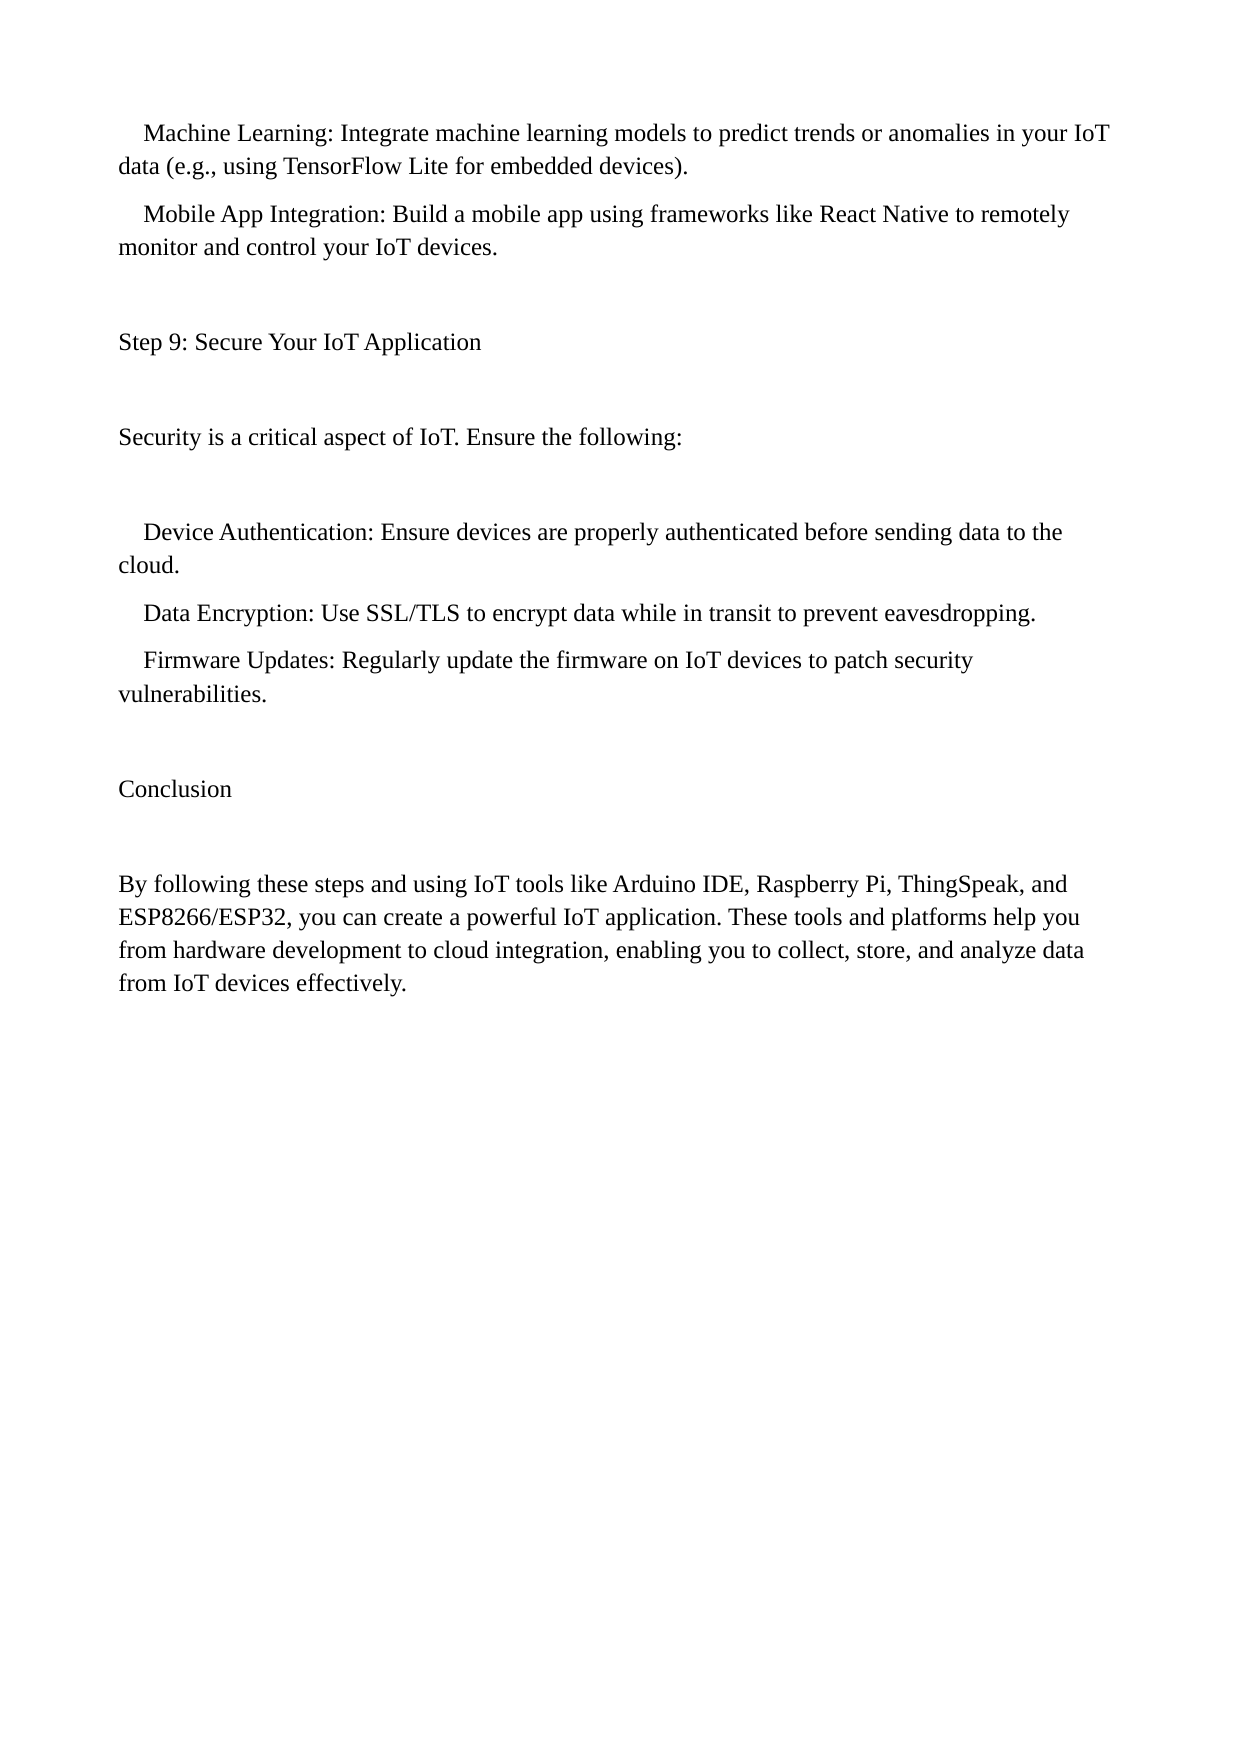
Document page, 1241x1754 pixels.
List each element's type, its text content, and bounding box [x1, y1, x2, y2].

text Security is a critical aspect of IoT. Ensure the following: [118, 422, 1122, 451]
text Device Authentication: Ensure devices are properly authenticated before sending data to the cloud. [118, 517, 1122, 579]
text Step 9: Secure Your IoT Application [118, 327, 1122, 356]
text Conclusion [118, 774, 1122, 803]
text Firmware Updates: Regularly update the firmware on IoT devices to patch security vulnerabilities. [118, 646, 1122, 707]
text Mobile App Integration: Build a mobile app using frameworks like React Native to remotely monitor and control your IoT devices. [118, 199, 1122, 261]
text Data Encryption: Use SSL/TLS to encrypt data while in transit to prevent eavesdropping. [118, 598, 1122, 627]
text By following these steps and using IoT tools like Arduino IDE, Raspberry Pi, ThingSpeak, and ESP8266/ESP32, you can create a powerful IoT application. These tools and platforms help you from hardware development to cloud integration, enabling you to collect, store, and analyze data from IoT devices effectively. [118, 869, 1122, 997]
text Machine Learning: Integrate machine learning models to predict trends or anomalies in your IoT data (e.g., using TensorFlow Lite for embedded devices). [118, 118, 1122, 180]
